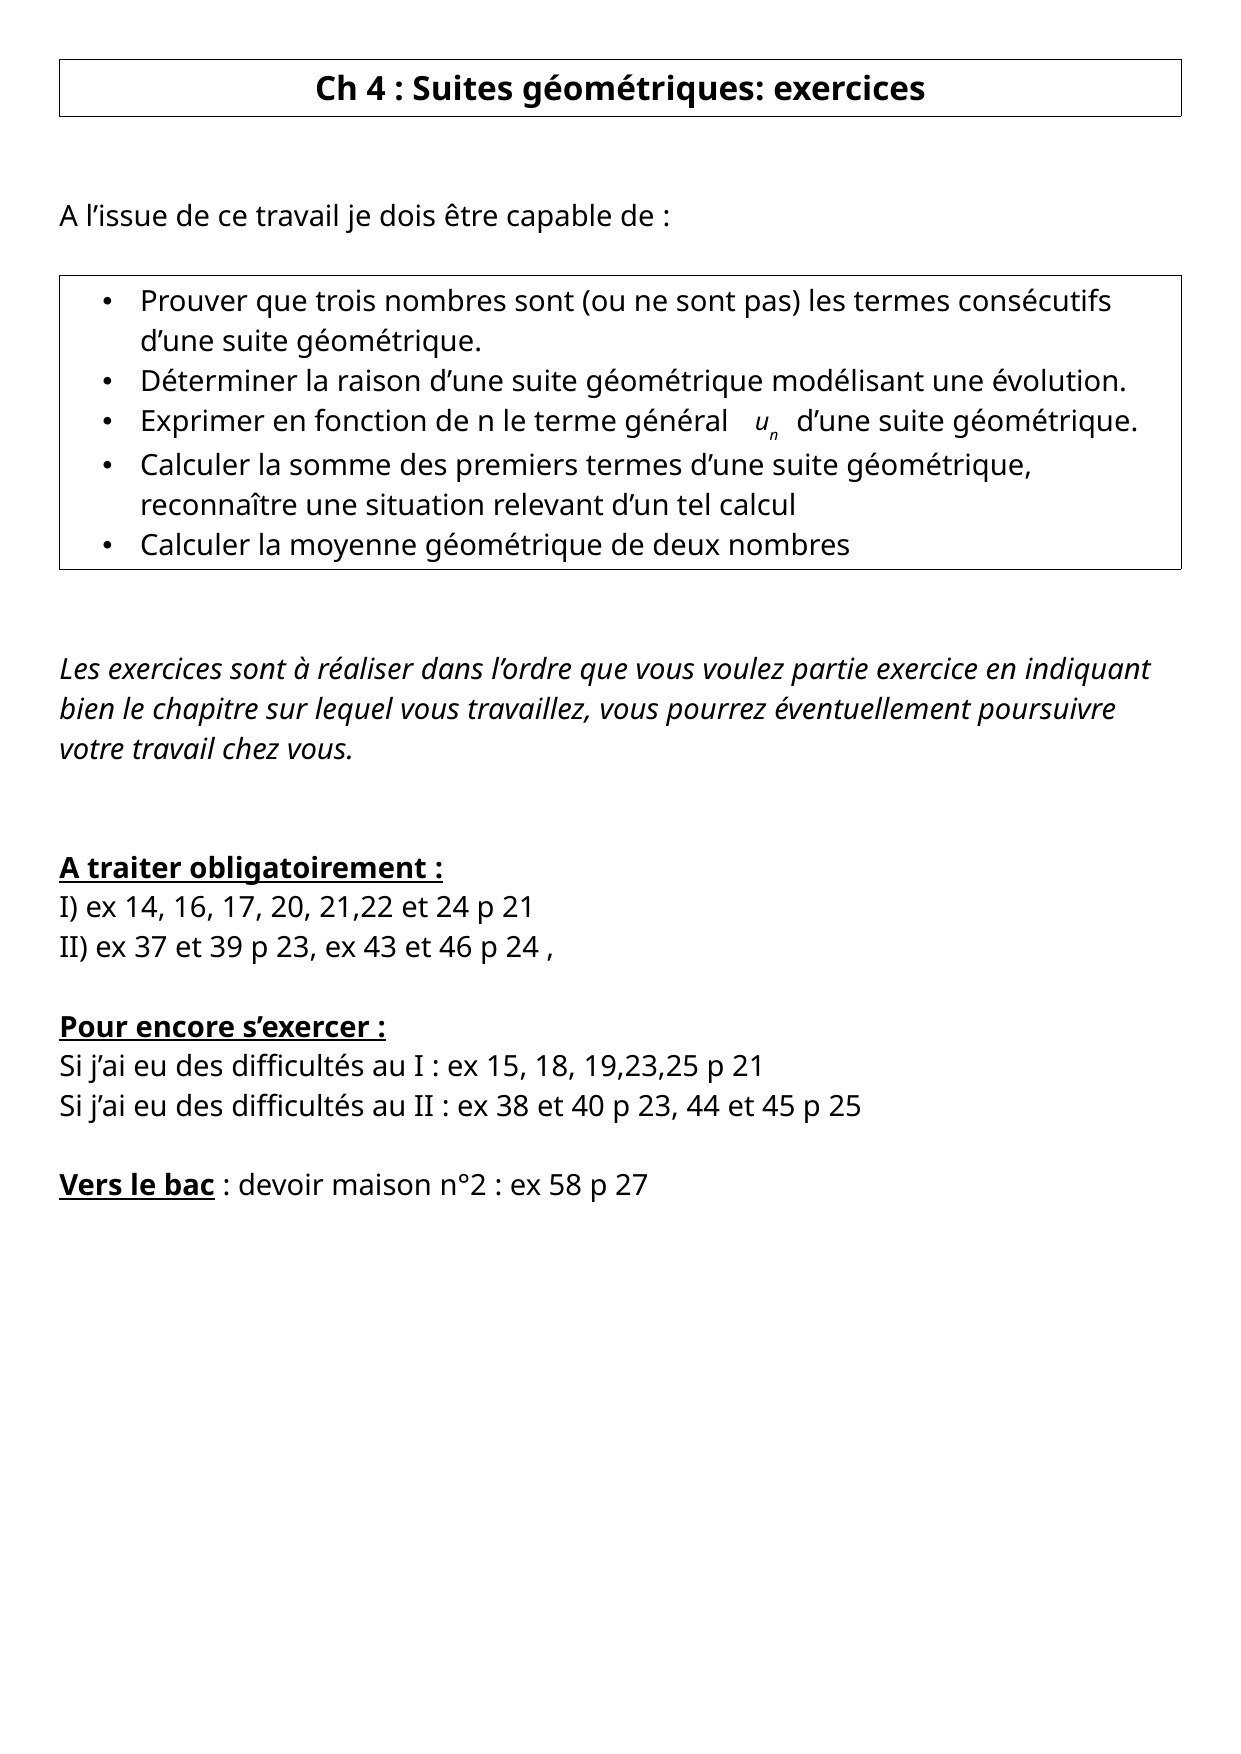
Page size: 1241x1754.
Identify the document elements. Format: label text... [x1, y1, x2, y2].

text A l’issue de ce travail je dois être capable de : [59, 196, 1181, 235]
text Si j’ai eu des difficultés au I : ex 15, 18, 19,23,25 p 21 [59, 1046, 1181, 1085]
table_header Prouver que trois nombres sont (ou ne sont pas) les termes consécutifs d’une suite géométrique. Déterminer la raison d’une suite géométrique modélisant une évolution. Exprimer en fonction de n le terme général d’une suite géométrique. Calculer la somme des premiers termes d’une suite géométrique, reconnaître une situation relevant d’un tel calcul Calculer la moyenne géométrique de deux nombres [60, 276, 1181, 569]
text I) ex 14, 16, 17, 20, 21,22 et 24 p 21 [59, 887, 1181, 926]
text Pour encore s’exercer : [59, 1006, 1181, 1046]
text A traiter obligatoirement : [59, 847, 1181, 887]
text II) ex 37 et 39 p 23, ex 43 et 46 p 24 , [59, 926, 1181, 966]
text Si j’ai eu des difficultés au II : ex 38 et 40 p 23, 44 et 45 p 25 [59, 1085, 1181, 1125]
text Vers le bac : devoir maison n°2 : ex 58 p 27 [59, 1164, 1181, 1204]
table_header Ch 4 : Suites géométriques: exercices [60, 60, 1181, 116]
text Les exercices sont à réaliser dans l’ordre que vous voulez partie exercice en indiquant bien le chapitre sur lequel vous travaillez, vous pourrez éventuellement poursuivre votre travail chez vous. [59, 649, 1181, 768]
